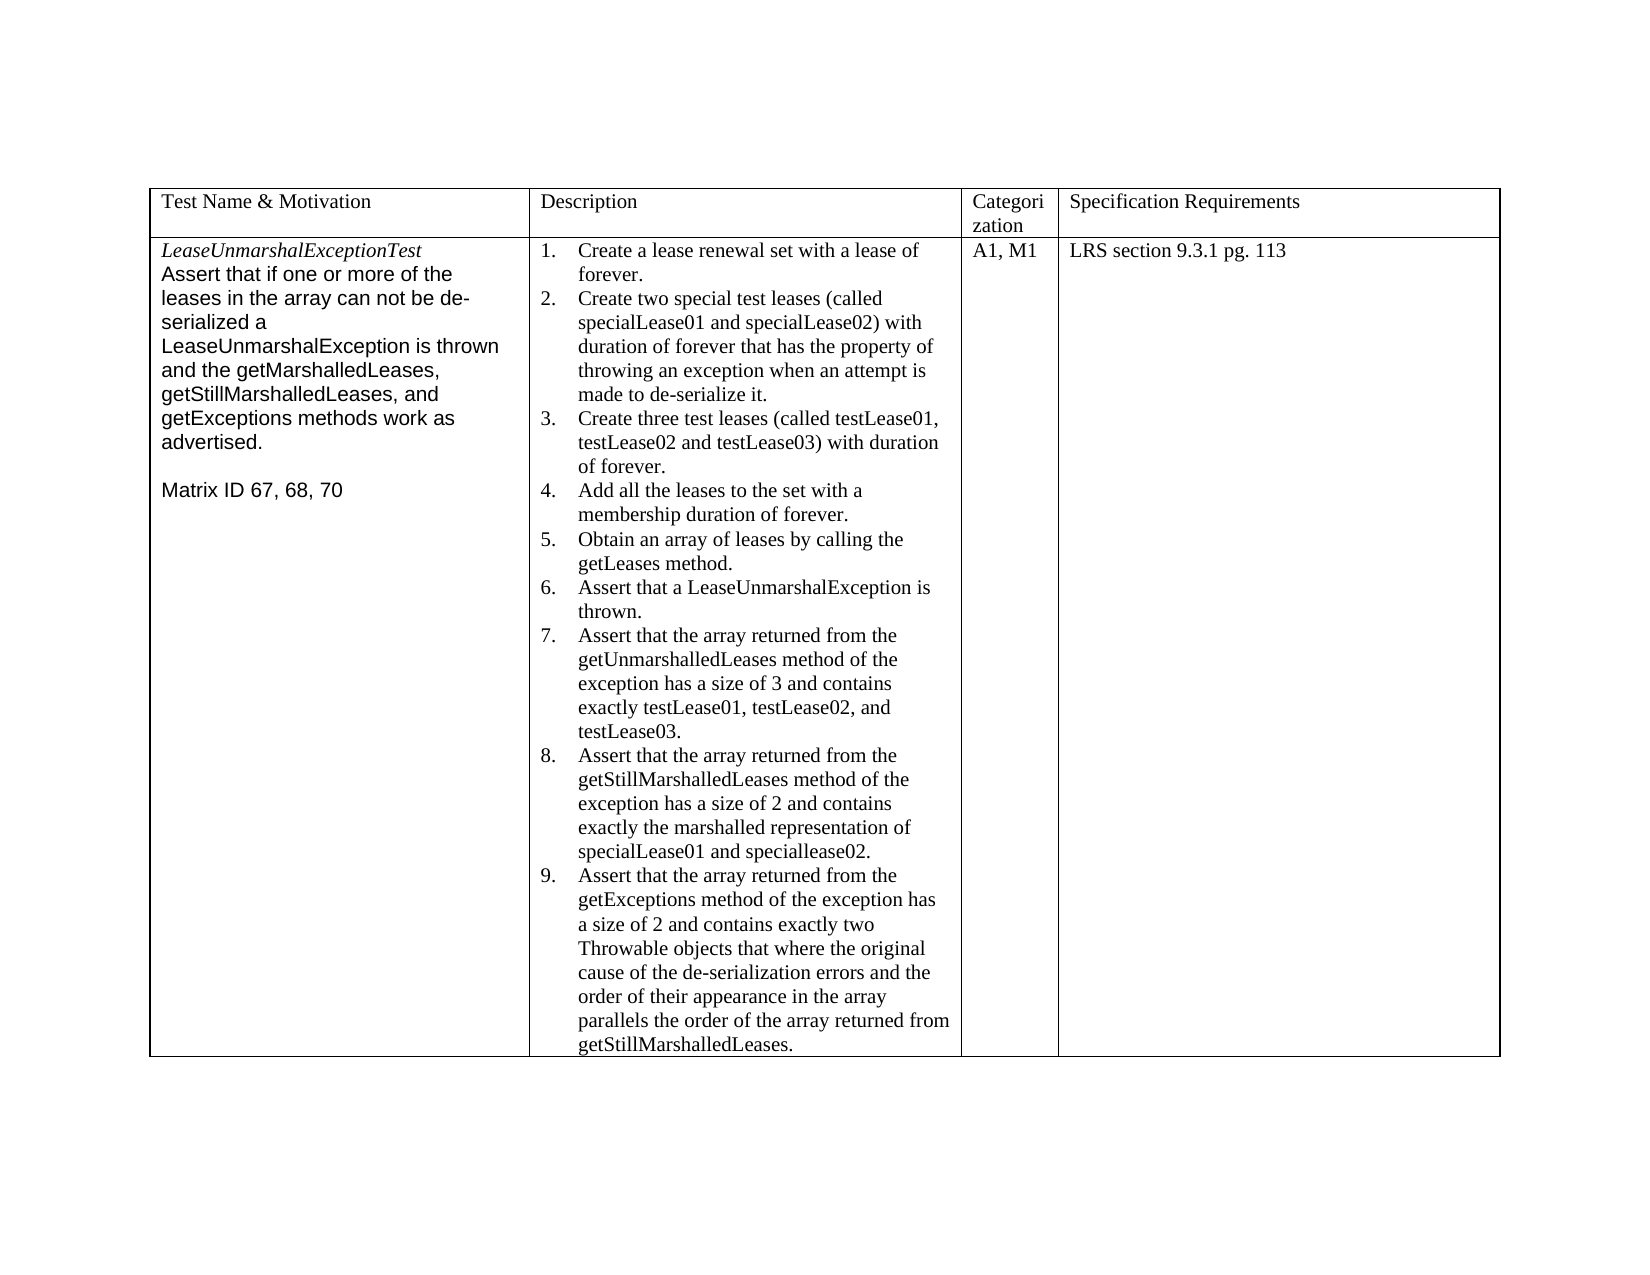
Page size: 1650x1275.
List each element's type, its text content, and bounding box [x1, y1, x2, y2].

table_cell LeaseUnmarshalExceptionTest Assert that if one or more of the leases in the array can not be de-serialized a LeaseUnmarshalException is thrown and the getMarshalledLeases, getStillMarshalledLeases, and getExceptions methods work as advertised. Matrix ID 67, 68, 70 [151, 238, 529, 1056]
table_header Categorization [962, 189, 1058, 237]
table_header Description [530, 189, 961, 237]
table_header Specification Requirements [1059, 189, 1499, 237]
table_cell A1, M1 [962, 238, 1058, 1056]
table_header Test Name & Motivation [151, 189, 529, 237]
table_cell LRS section 9.3.1 pg. 113 [1059, 238, 1499, 1056]
table_cell Create a lease renewal set with a lease of forever. Create two special test leases (called specialLease01 and specialLease02) with duration of forever that has the property of throwing an exception when an attempt is made to de-serialize it. Create three test leases (called testLease01, testLease02 and testLease03) with duration of forever. Add all the leases to the set with a membership duration of forever. Obtain an array of leases by calling the getLeases method. Assert that a LeaseUnmarshalException is thrown. Assert that the array returned from the getUnmarshalledLeases method of the exception has a size of 3 and contains exactly testLease01, testLease02, and testLease03. Assert that the array returned from the getStillMarshalledLeases method of the exception has a size of 2 and contains exactly the marshalled representation of specialLease01 and speciallease02. Assert that the array returned from the getExceptions method of the exception has a size of 2 and contains exactly two Throwable objects that where the original cause of the de-serialization errors and the order of their appearance in the array parallels the order of the array returned from getStillMarshalledLeases. [530, 238, 961, 1056]
